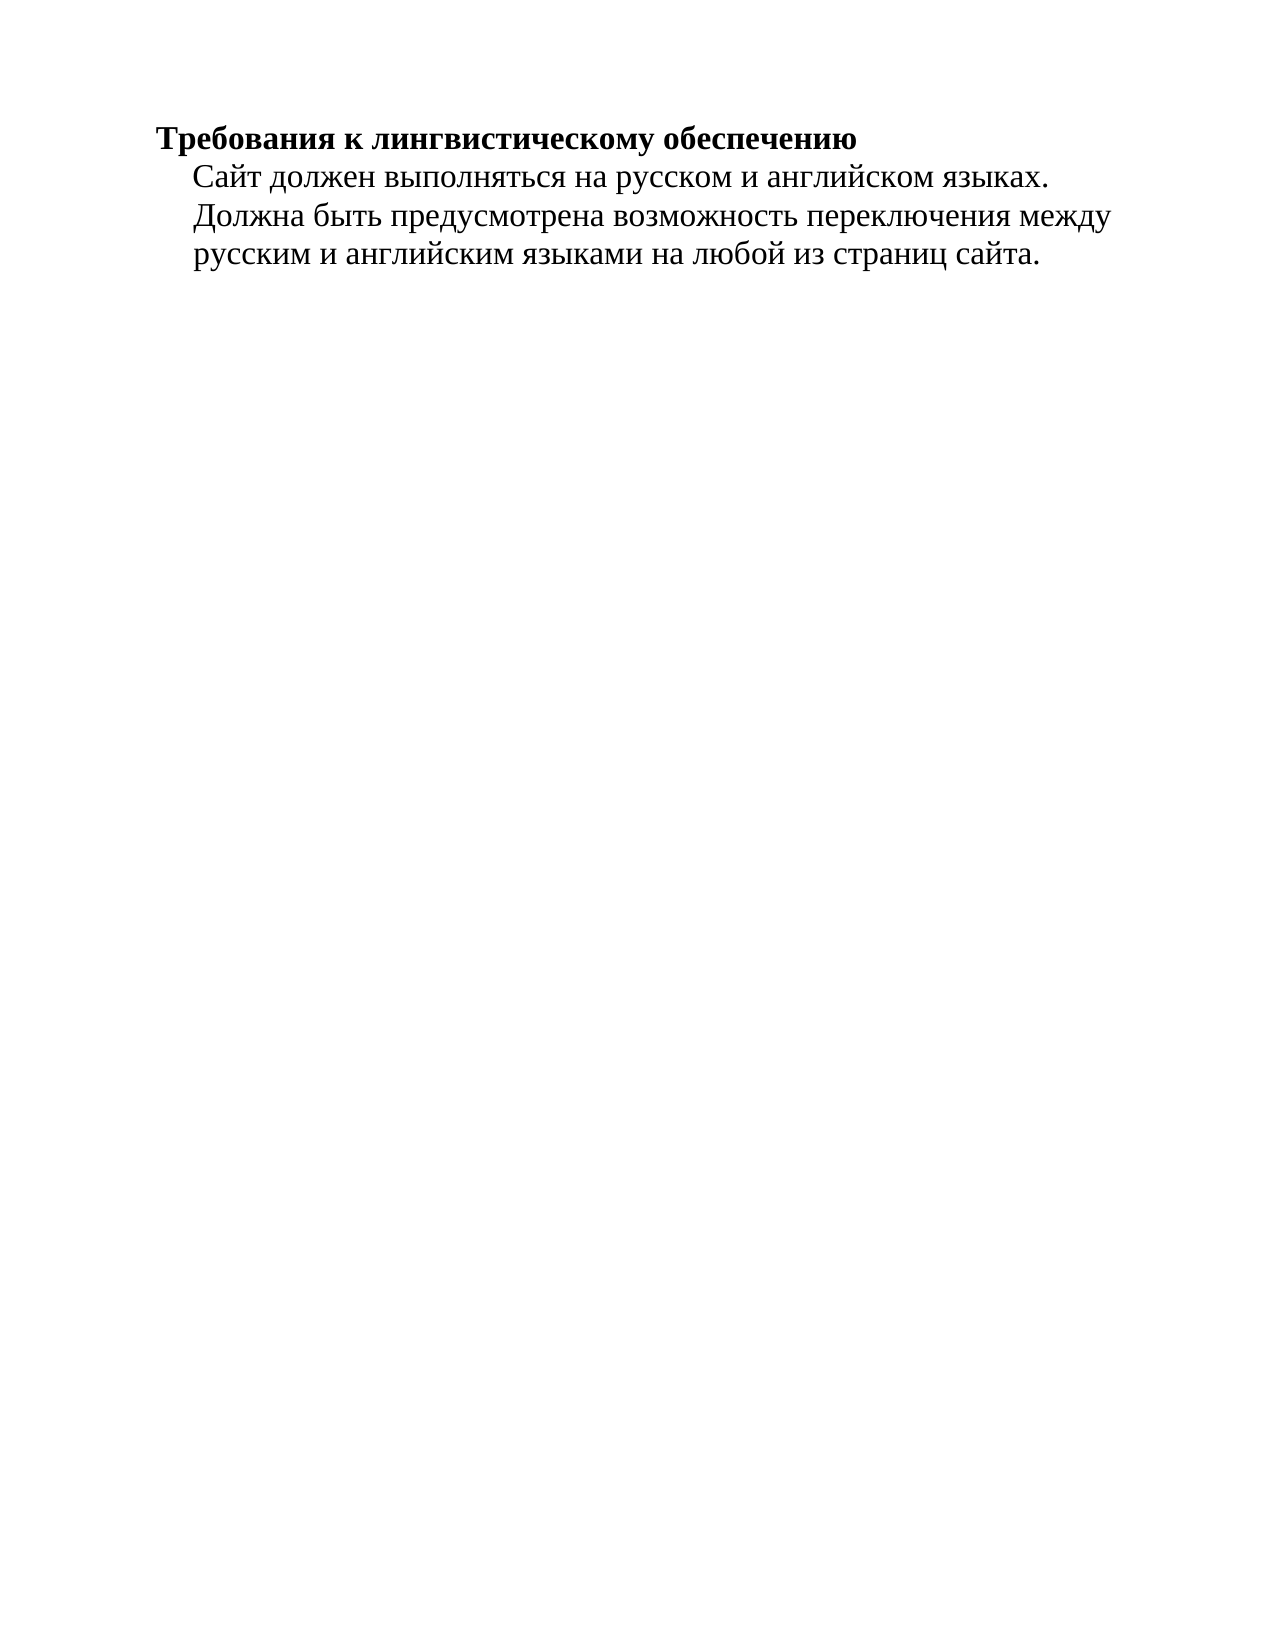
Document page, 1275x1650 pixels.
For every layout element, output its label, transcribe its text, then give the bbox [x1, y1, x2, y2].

text Требования к лингвистическому обеспечению [156, 118, 1157, 156]
text Сайт должен выполняться на русском и английском языках. Должна быть предусмотрена возможность переключения между русским и английским языками на любой из страниц сайта. [192, 156, 1157, 271]
